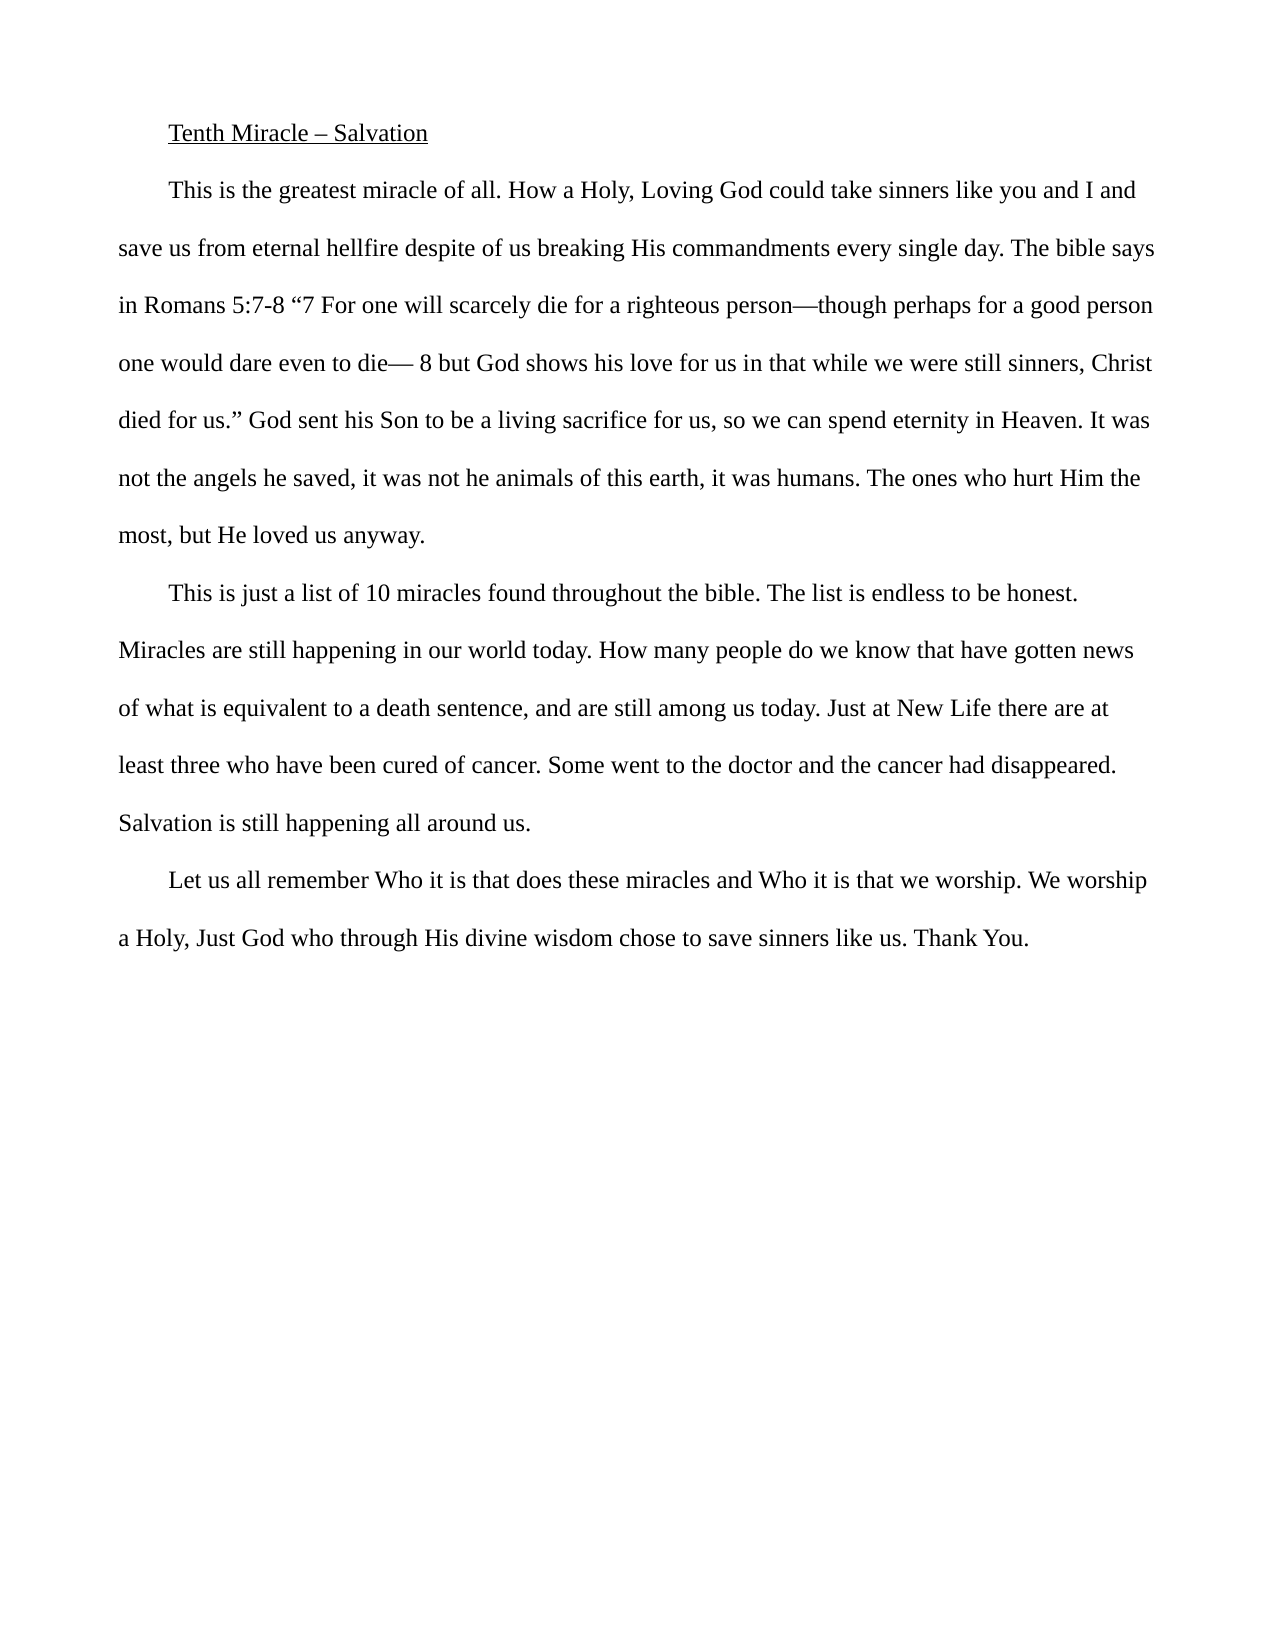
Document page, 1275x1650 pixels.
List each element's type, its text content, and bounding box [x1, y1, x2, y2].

text Tenth Miracle – Salvation [118, 118, 1157, 147]
text Let us all remember Who it is that does these miracles and Who it is that we worship. We worship a Holy, Just God who through His divine wisdom chose to save sinners like us. Thank You. [118, 866, 1157, 952]
text This is the greatest miracle of all. How a Holy, Loving God could take sinners like you and I and save us from eternal hellfire despite of us breaking His commandments every single day. The bible says in Romans 5:7-8 “7 For one will scarcely die for a righteous person—though perhaps for a good person one would dare even to die— 8 but God shows his love for us in that while we were still sinners, Christ died for us.” God sent his Son to be a living sacrifice for us, so we can spend eternity in Heaven. It was not the angels he saved, it was not he animals of this earth, it was humans. The ones who hurt Him the most, but He loved us anyway. [118, 176, 1157, 549]
text This is just a list of 10 miracles found throughout the bible. The list is endless to be honest. Miracles are still happening in our world today. How many people do we know that have gotten news of what is equivalent to a death sentence, and are still among us today. Just at New Life there are at least three who have been cured of cancer. Some went to the doctor and the cancer had disappeared. Salvation is still happening all around us. [118, 578, 1157, 837]
